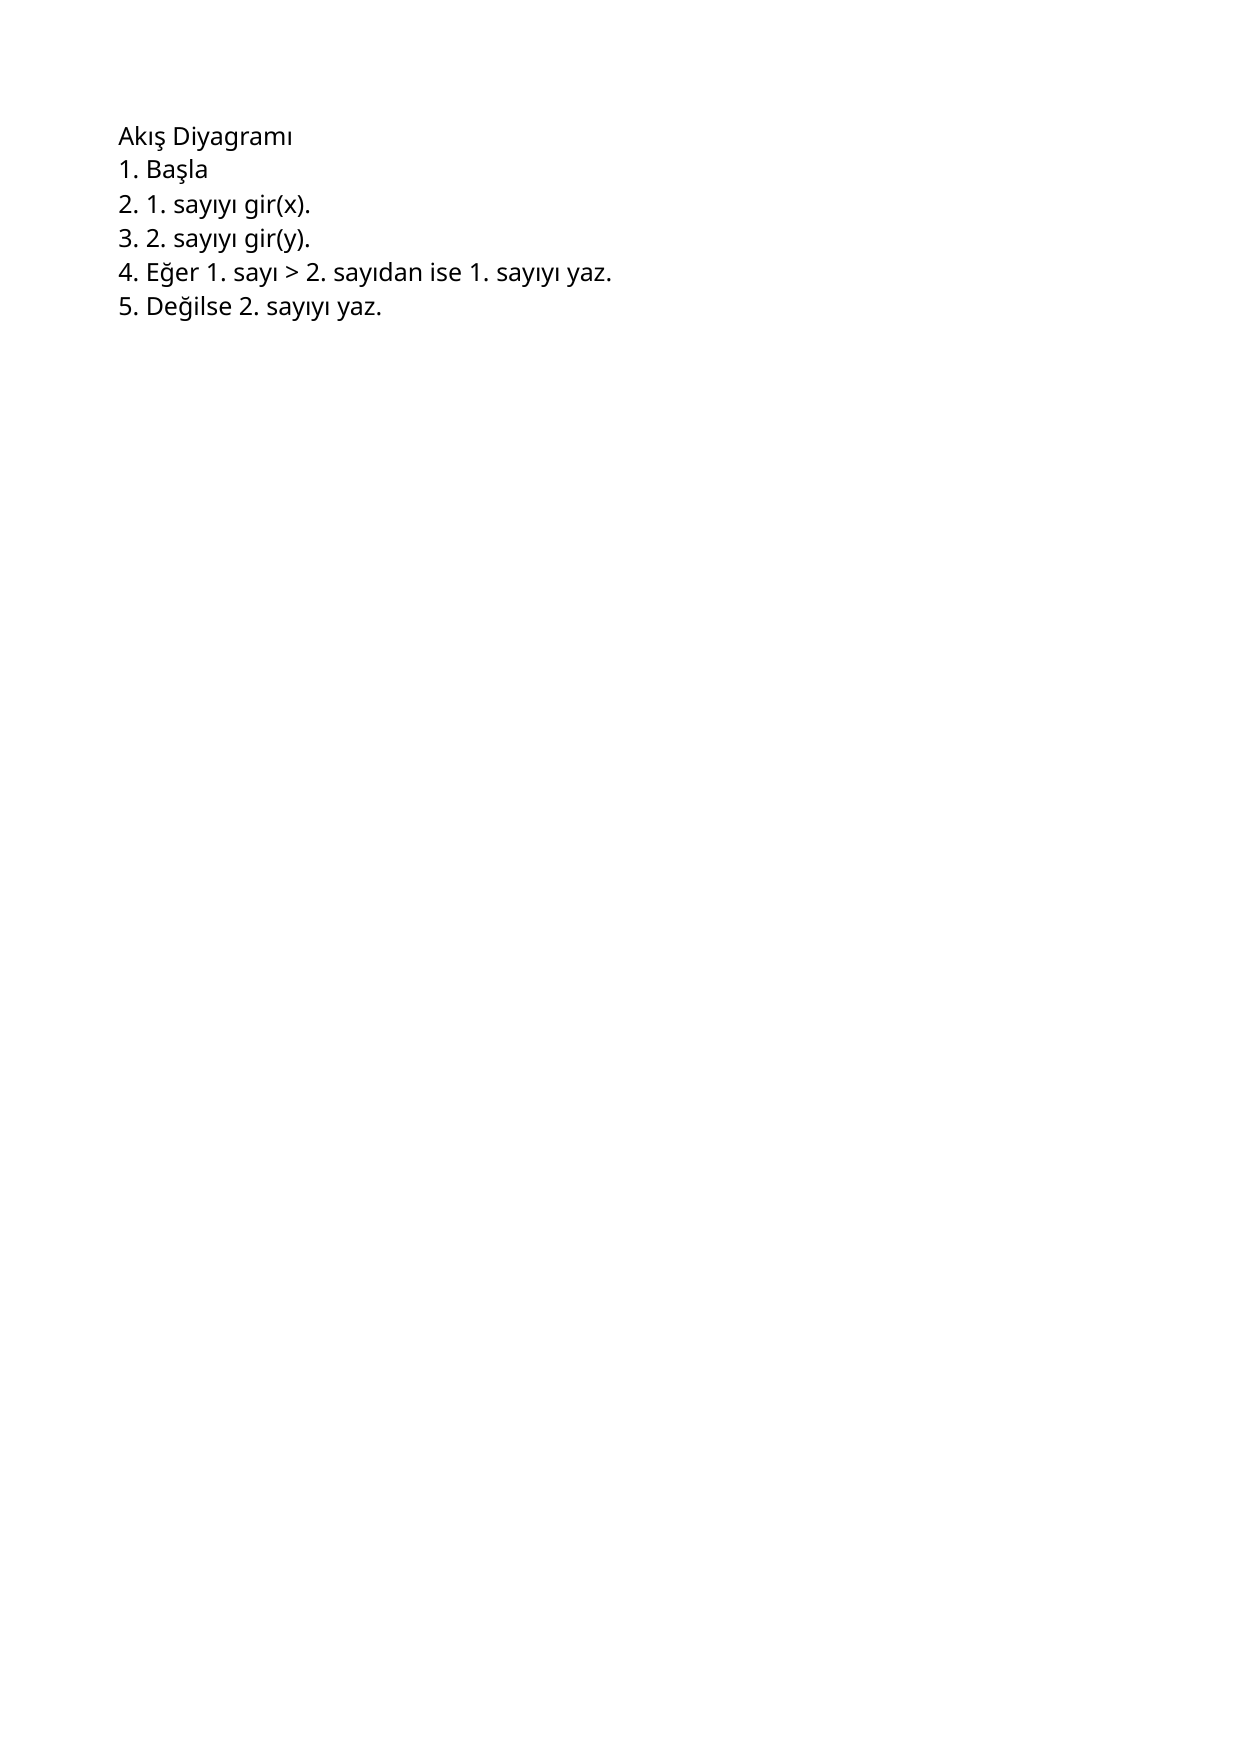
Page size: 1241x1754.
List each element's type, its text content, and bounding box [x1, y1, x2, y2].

text 3. 2. sayıyı gir(y). [118, 220, 1122, 254]
text 4. Eğer 1. sayı > 2. sayıdan ise 1. sayıyı yaz. [118, 254, 1122, 288]
text Akış Diyagramı [118, 118, 1122, 152]
text 5. Değilse 2. sayıyı yaz. [118, 288, 1122, 322]
text 2. 1. sayıyı gir(x). [118, 186, 1122, 220]
text 1. Başla [118, 152, 1122, 186]
